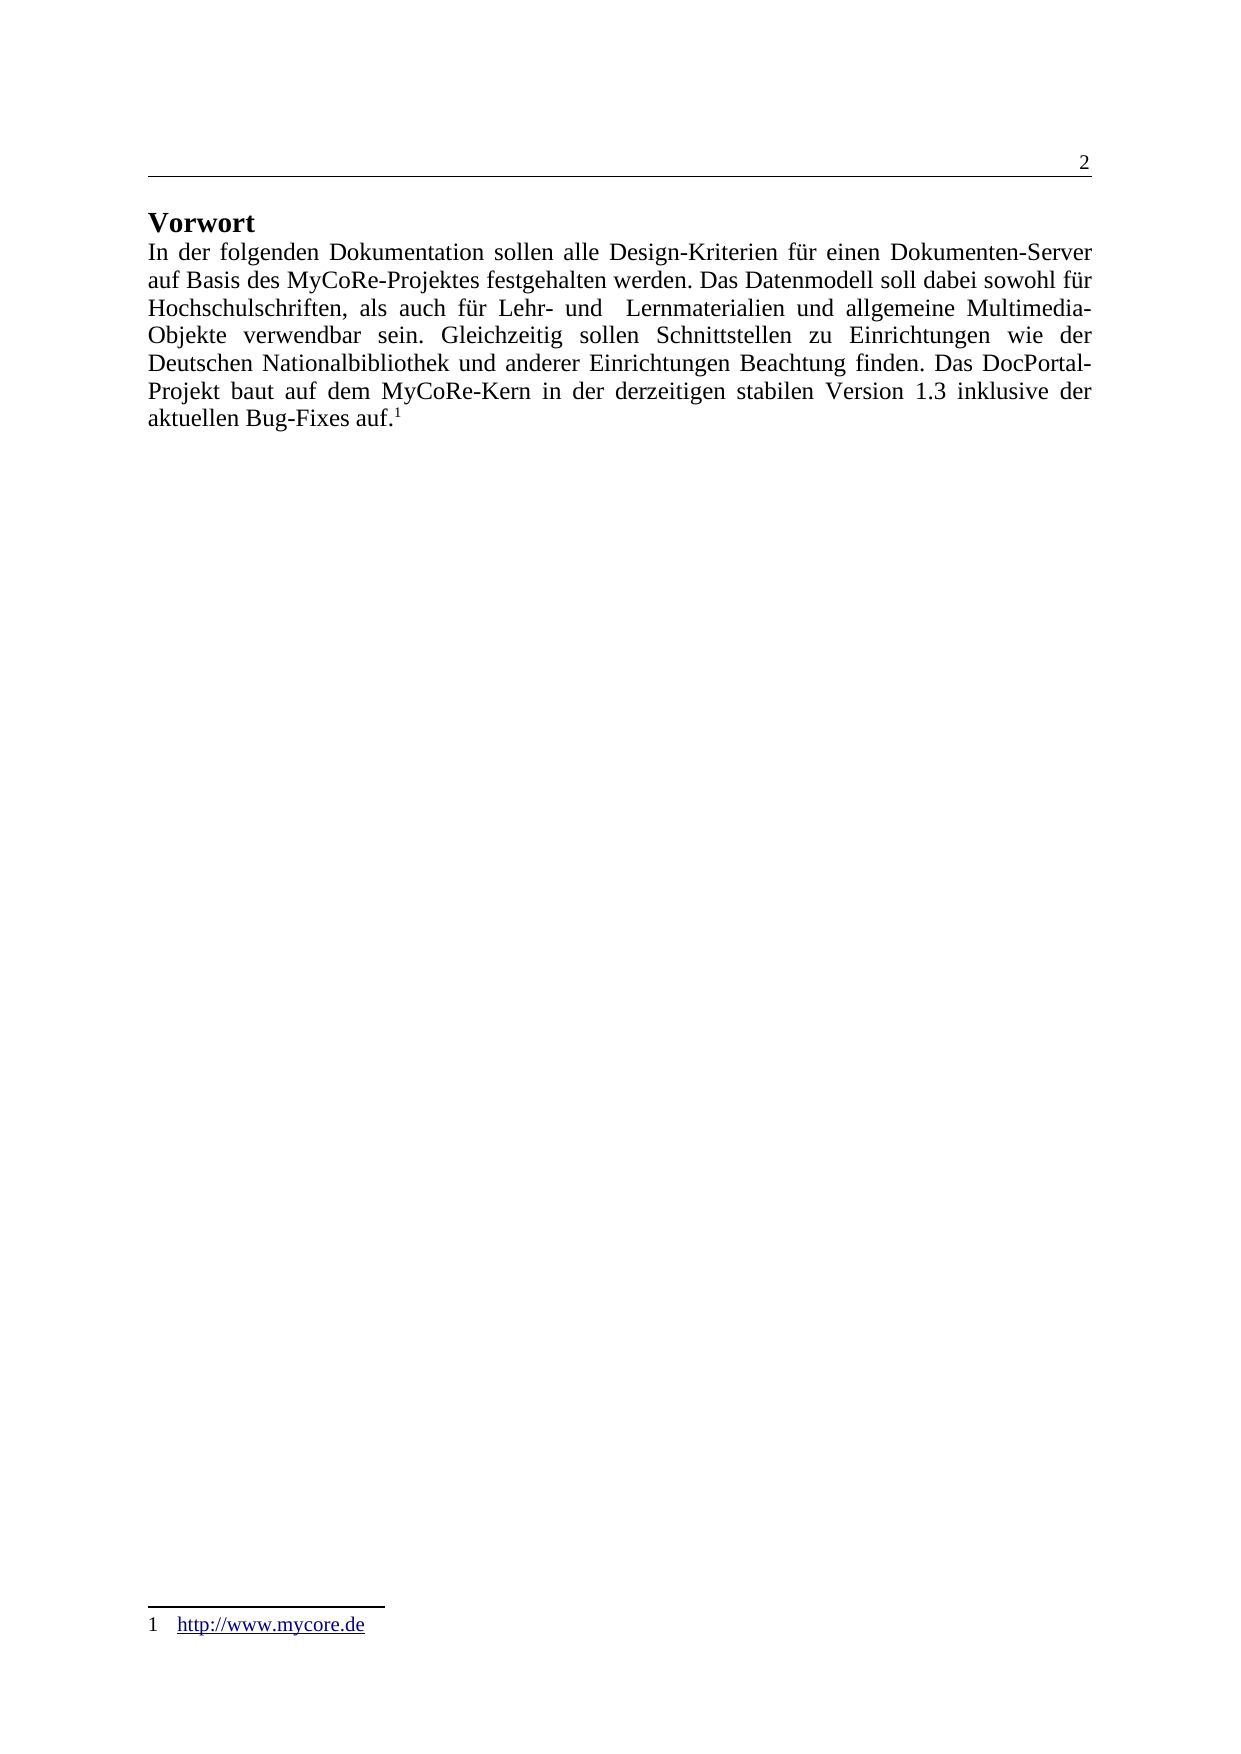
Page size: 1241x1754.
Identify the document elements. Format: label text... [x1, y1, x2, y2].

text In der folgenden Dokumentation sollen alle Design-Kriterien für einen Dokumenten-Server auf Basis des MyCoRe-Projektes festgehalten werden. Das Datenmodell soll dabei sowohl für Hochschulschriften, als auch für Lehr- und Lernmaterialien und allgemeine Multimedia-Objekte verwendbar sein. Gleichzeitig sollen Schnittstellen zu Einrichtungen wie der Deutschen Nationalbibliothek und anderer Einrichtungen Beachtung finden. Das DocPortal-Projekt baut auf dem MyCoRe-Kern in der derzeitigen stabilen Version 1.3 inklusive der aktuellen Bug-Fixes auf. [148, 238, 1092, 432]
text Vorwort [148, 206, 1092, 238]
text http://www.mycore.de [148, 1613, 1092, 1636]
